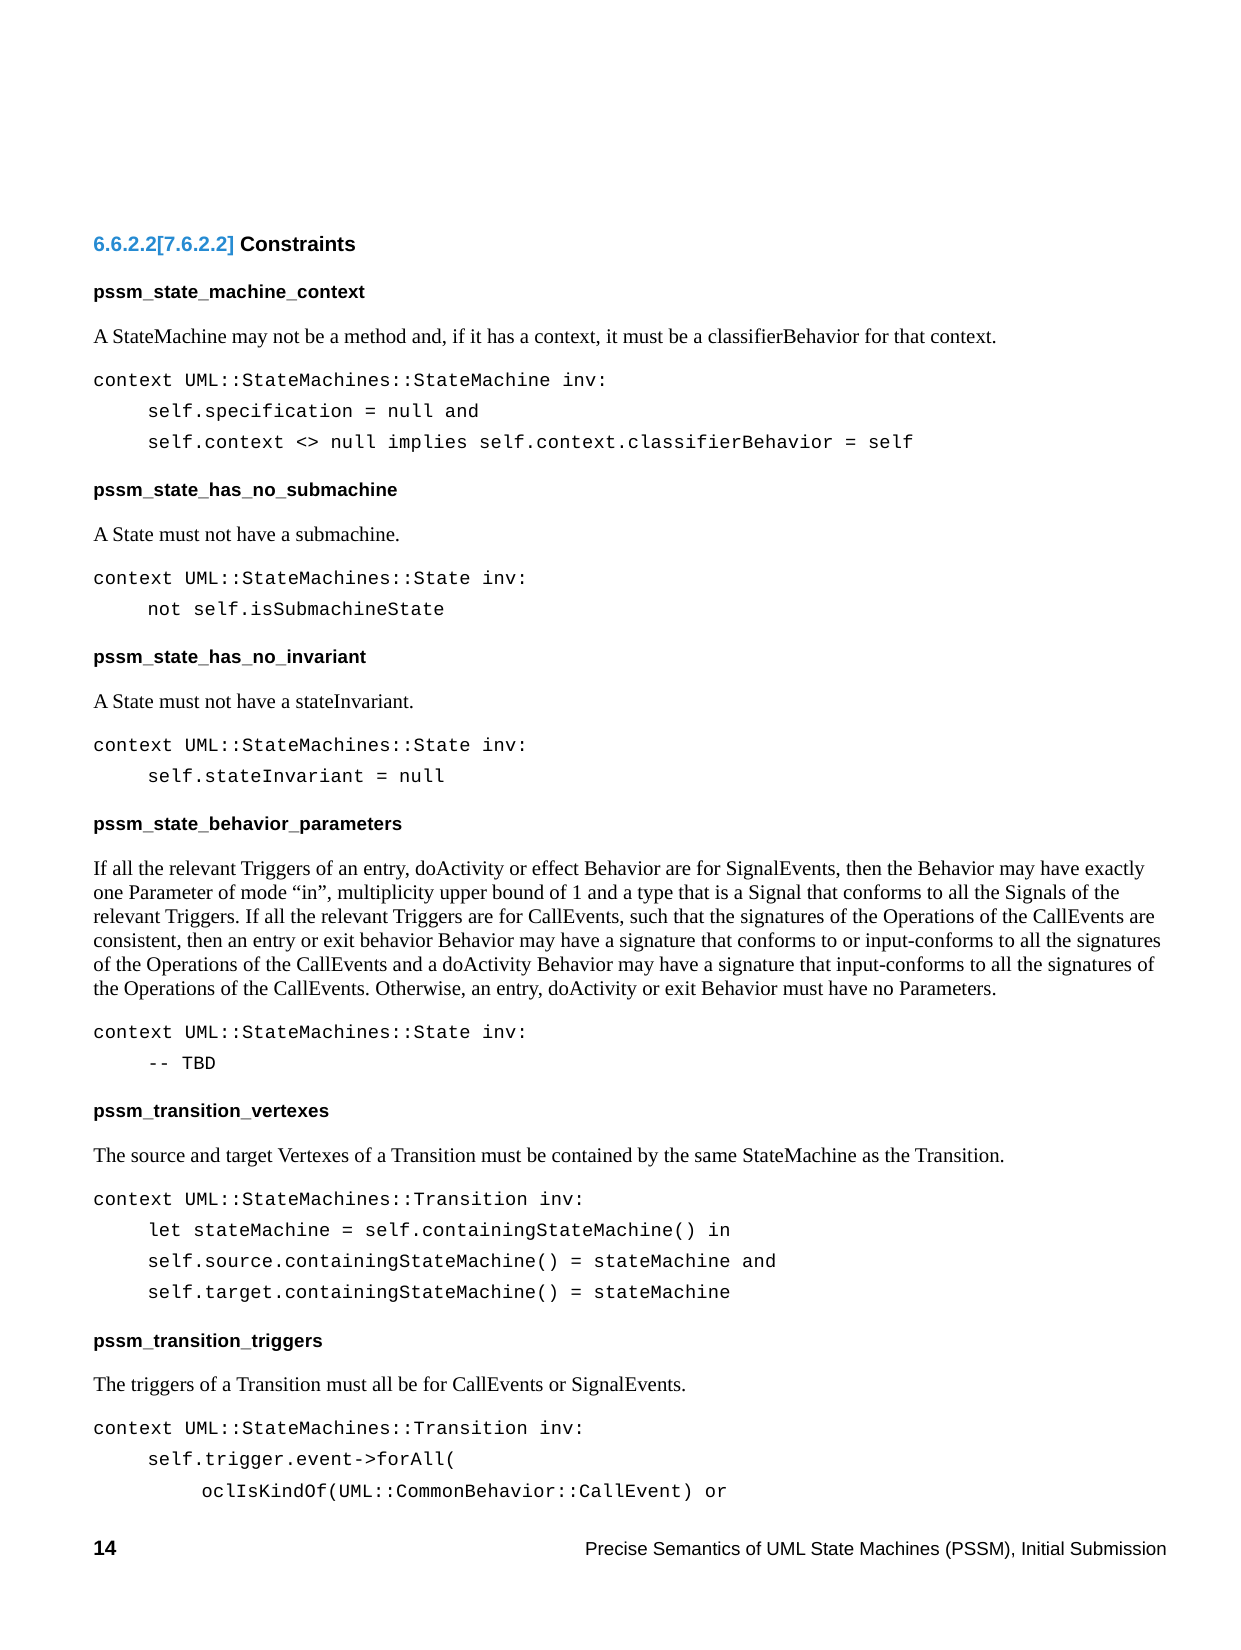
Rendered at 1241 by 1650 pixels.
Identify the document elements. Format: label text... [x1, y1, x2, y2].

text self.source.containingStateMachine() = stateMachine and [93, 1250, 1164, 1273]
text -- TBD [93, 1052, 1164, 1075]
subtitle pssm_transition_triggers [93, 1329, 1164, 1351]
text The source and target Vertexes of a Transition must be contained by the same StateMachine as the Transition. [93, 1143, 1164, 1167]
subtitle Constraints [93, 231, 1164, 256]
text self.trigger.event->forAll( [93, 1448, 1164, 1471]
subtitle pssm_state_machine_context [93, 281, 1164, 303]
subtitle pssm_state_has_no_submachine [93, 479, 1164, 501]
text context UML::StateMachines::Transition inv: [93, 1417, 1164, 1440]
subtitle pssm_transition_vertexes [93, 1100, 1164, 1122]
subtitle pssm_state_behavior_parameters [93, 813, 1164, 834]
text context UML::StateMachines::StateMachine inv: [93, 369, 1164, 392]
text let stateMachine = self.containingStateMachine() in [93, 1219, 1164, 1242]
text context UML::StateMachines::State inv: [93, 734, 1164, 757]
subtitle pssm_state_has_no_invariant [93, 646, 1164, 668]
text The triggers of a Transition must all be for CallEvents or SignalEvents. [93, 1372, 1164, 1396]
text A StateMachine may not be a method and, if it has a context, it must be a classifierBehavior for that context. [93, 324, 1164, 348]
text context UML::StateMachines::State inv: [93, 1021, 1164, 1044]
text self.context <> null implies self.context.classifierBehavior = self [93, 431, 1164, 454]
text self.target.containingStateMachine() = stateMachine [93, 1282, 1164, 1304]
text self.specification = null and [93, 400, 1164, 423]
text not self.isSubmachineState [93, 598, 1164, 621]
text If all the relevant Triggers of an entry, doActivity or effect Behavior are for SignalEvents, then the Behavior may have exactly one Parameter of mode “in”, multiplicity upper bound of 1 and a type that is a Signal that conforms to all the Signals of the relevant Triggers. If all the relevant Triggers are for CallEvents, such that the signatures of the Operations of the CallEvents are consistent, then an entry or exit behavior Behavior may have a signature that conforms to or input-conforms to all the signatures of the Operations of the CallEvents and a doActivity Behavior may have a signature that input-conforms to all the signatures of the Operations of the CallEvents. Otherwise, an entry, doActivity or exit Behavior must have no Parameters. [93, 856, 1164, 1000]
text oclIsKindOf(UML::CommonBehavior::CallEvent) or [93, 1480, 1164, 1503]
text context UML::StateMachines::State inv: [93, 567, 1164, 590]
text self.stateInvariant = null [93, 765, 1164, 788]
text context UML::StateMachines::Transition inv: [93, 1188, 1164, 1211]
text A State must not have a stateInvariant. [93, 689, 1164, 713]
text A State must not have a submachine. [93, 522, 1164, 546]
